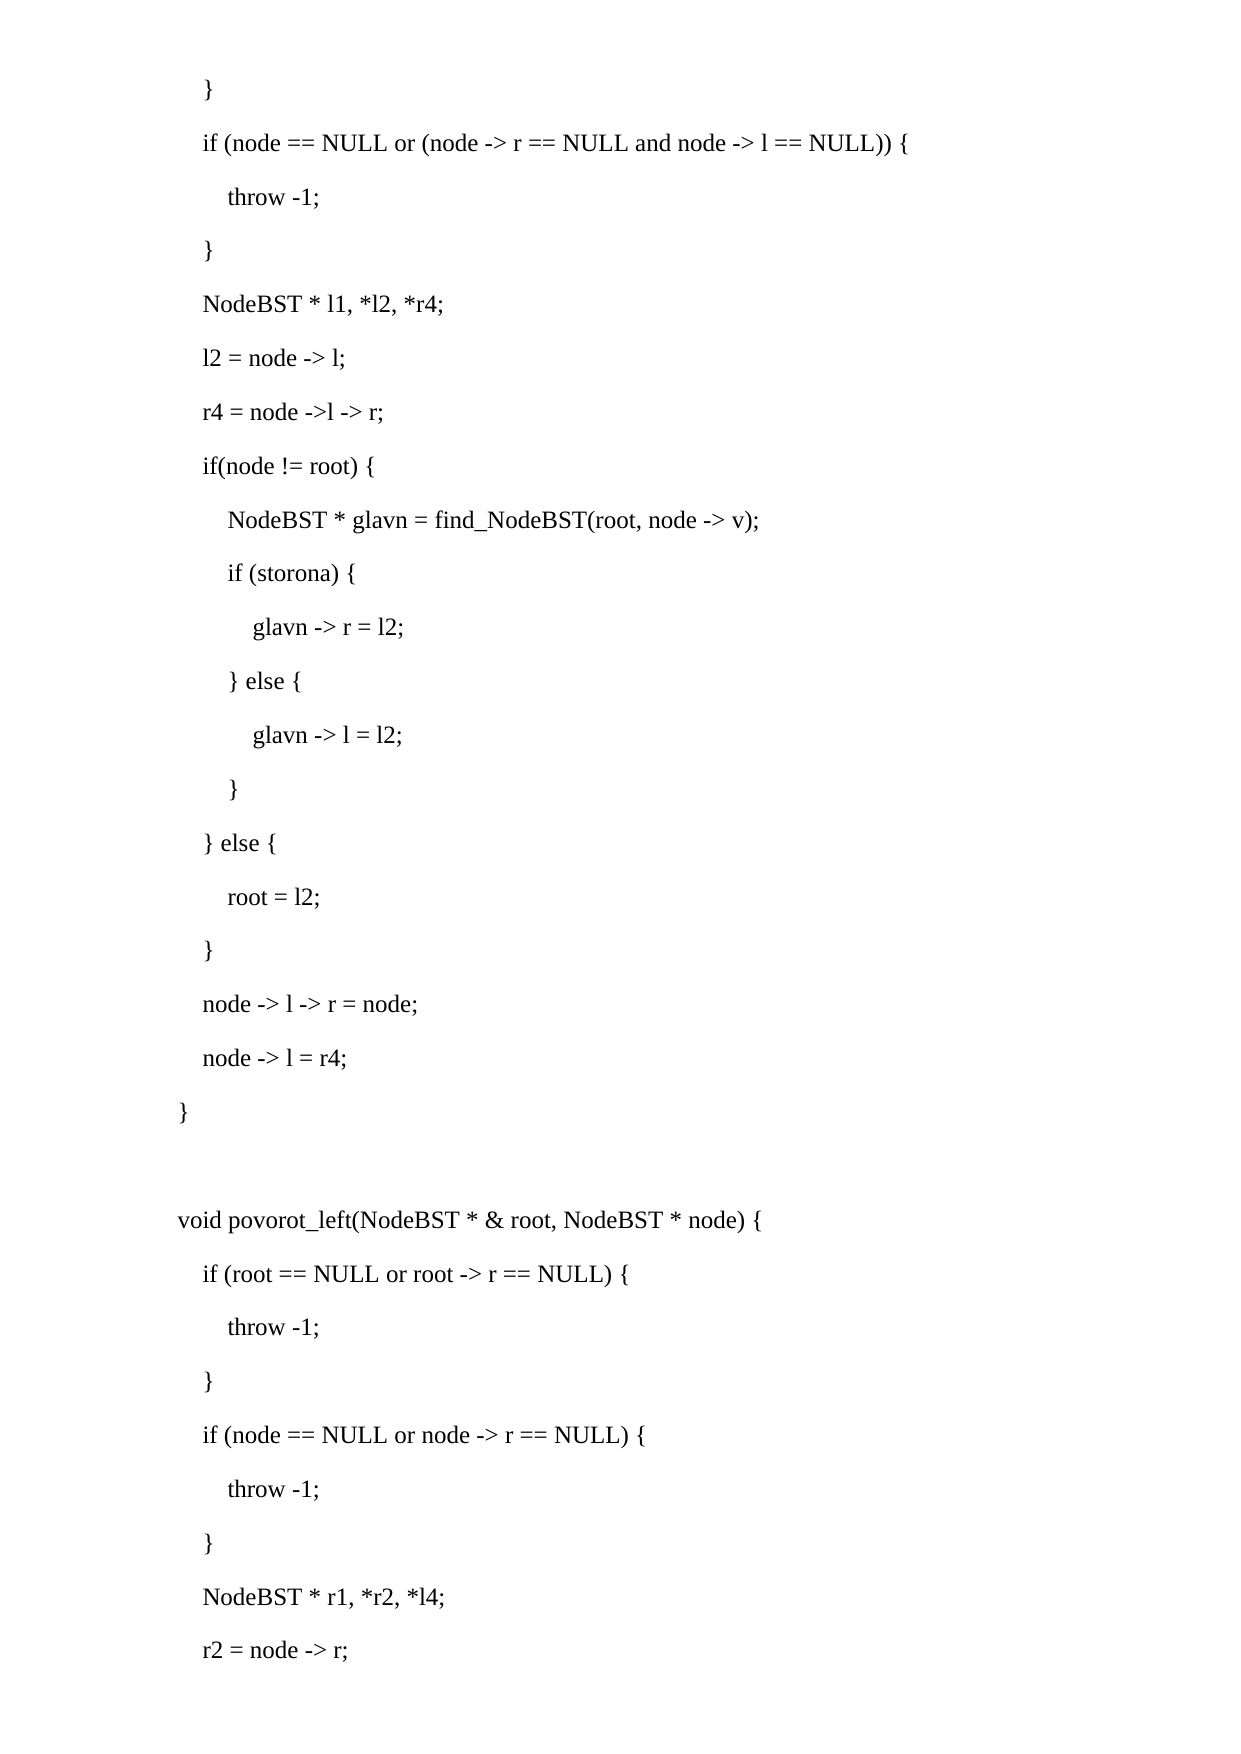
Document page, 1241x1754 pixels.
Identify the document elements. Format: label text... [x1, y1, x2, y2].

text if (node == NULL or (node -> r == NULL and node -> l == NULL)) { [177, 128, 1152, 156]
text } [177, 74, 1152, 103]
text } [177, 936, 1152, 964]
text r4 = node ->l -> r; [177, 397, 1152, 426]
text if (storona) { [177, 558, 1152, 587]
text } else { [177, 666, 1152, 695]
text r2 = node -> r; [177, 1636, 1152, 1664]
text throw -1; [177, 182, 1152, 210]
text NodeBST * glavn = find_NodeBST(root, node -> v); [177, 505, 1152, 533]
text } [177, 1366, 1152, 1395]
text NodeBST * r1, *r2, *l4; [177, 1582, 1152, 1611]
text if (root == NULL or root -> r == NULL) { [177, 1259, 1152, 1287]
text root = l2; [177, 882, 1152, 910]
text } else { [177, 828, 1152, 857]
text node -> l = r4; [177, 1043, 1152, 1072]
text void povorot_left(NodeBST * & root, NodeBST * node) { [177, 1205, 1152, 1233]
text glavn -> r = l2; [177, 612, 1152, 641]
text } [177, 235, 1152, 264]
text throw -1; [177, 1474, 1152, 1503]
text l2 = node -> l; [177, 343, 1152, 372]
text } [177, 1097, 1152, 1126]
text } [177, 774, 1152, 803]
text NodeBST * l1, *l2, *r4; [177, 289, 1152, 318]
text glavn -> l = l2; [177, 720, 1152, 749]
text node -> l -> r = node; [177, 989, 1152, 1018]
text throw -1; [177, 1312, 1152, 1341]
text if(node != root) { [177, 451, 1152, 479]
text } [177, 1528, 1152, 1557]
text if (node == NULL or node -> r == NULL) { [177, 1420, 1152, 1449]
